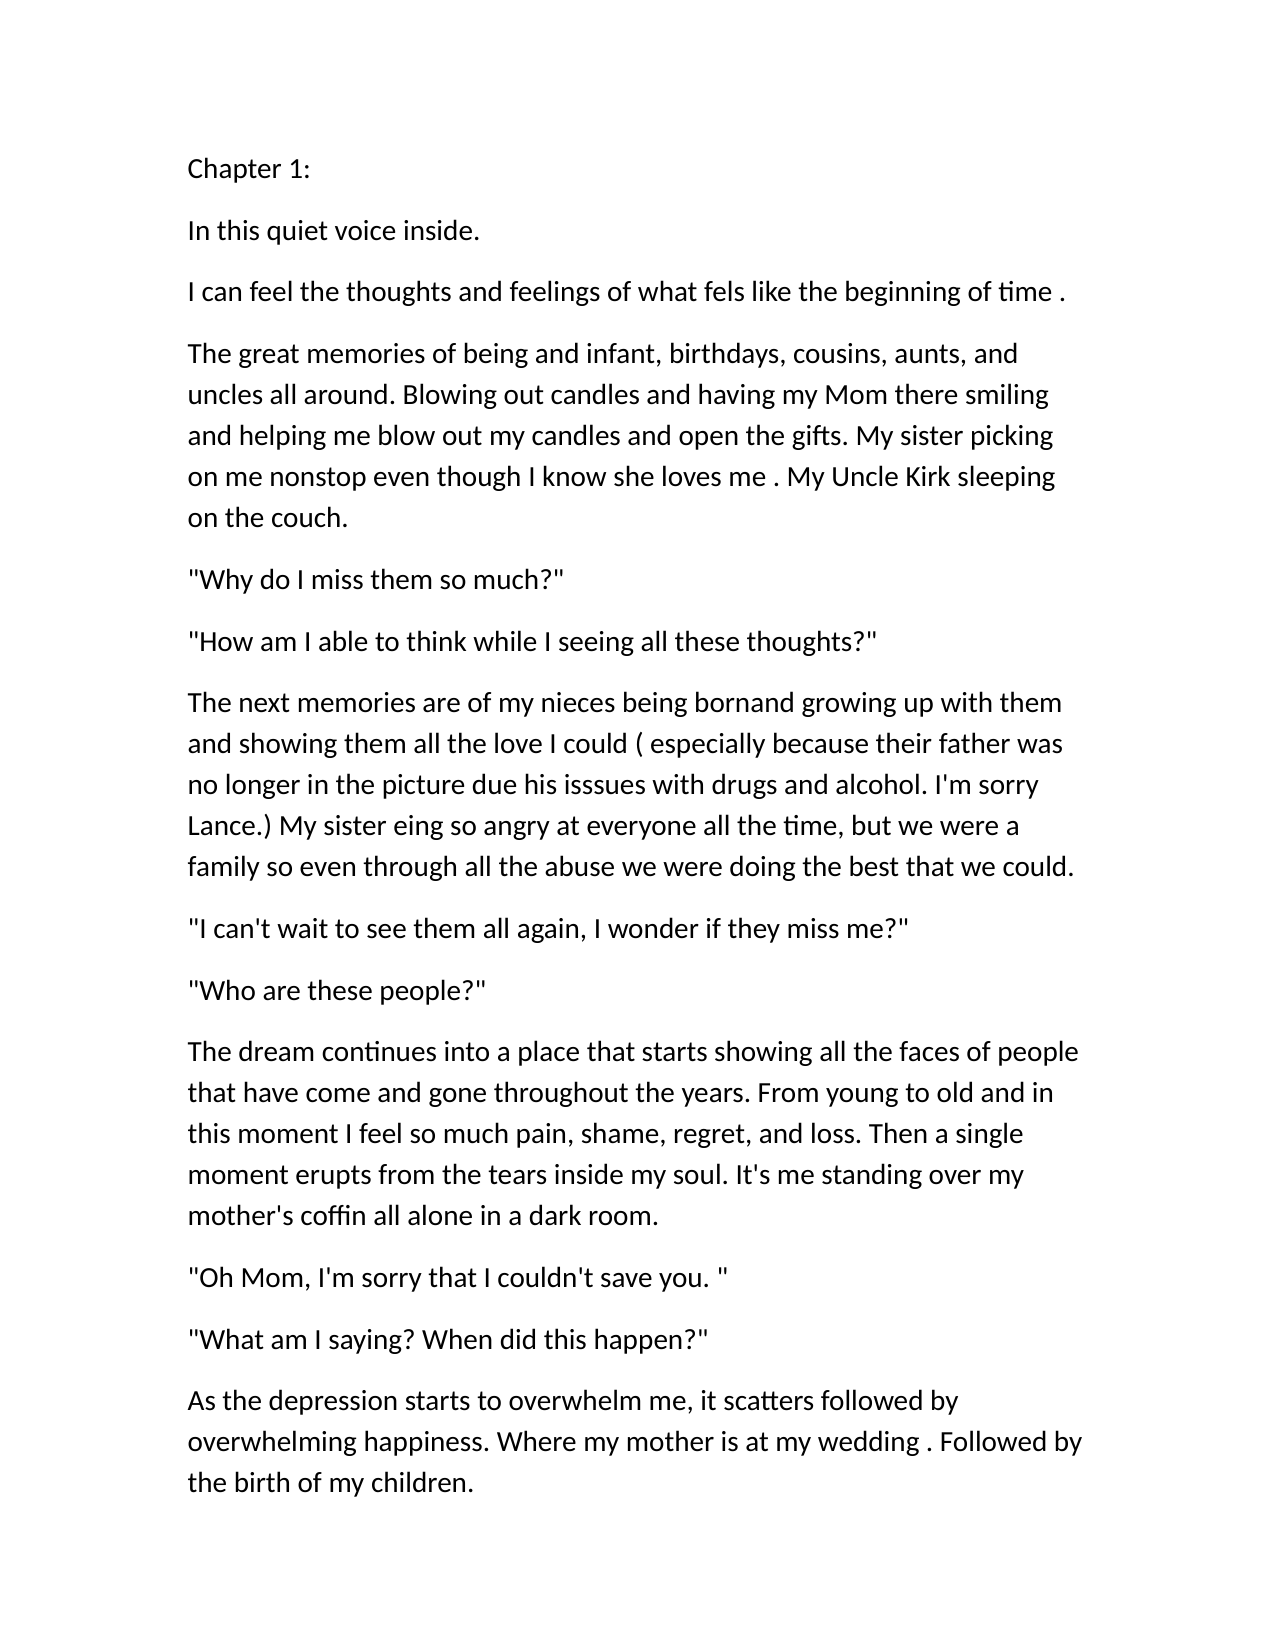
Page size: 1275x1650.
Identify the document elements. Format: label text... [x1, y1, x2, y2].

text "Oh Mom, I'm sorry that I couldn't save you. " [187, 1259, 1087, 1294]
text "I can't wait to see them all again, I wonder if they miss me?" [187, 910, 1087, 946]
text The great memories of being and infant, birthdays, cousins, aunts, and uncles all around. Blowing out candles and having my Mom there smiling and helping me blow out my candles and open the gifts. My sister picking on me nonstop even though I know she loves me . My Uncle Kirk sleeping on the couch. [187, 335, 1087, 535]
text I can feel the thoughts and feelings of what fels like the beginning of time . [187, 273, 1087, 309]
text "Who are these people?" [187, 972, 1087, 1007]
text "Why do I miss them so much?" [187, 561, 1087, 596]
text "What am I saying? When did this happen?" [187, 1321, 1087, 1356]
text The dream continues into a place that starts showing all the faces of people that have come and gone throughout the years. From young to old and in this moment I feel so much pain, shame, regret, and loss. Then a single moment erupts from the tears inside my soul. It's me standing over my mother's coffin all alone in a dark room. [187, 1033, 1087, 1233]
text As the depression starts to overwhelm me, it scatters followed by overwhelming happiness. Where my mother is at my wedding . Followed by the birth of my children. [187, 1382, 1087, 1500]
text "How am I able to think while I seeing all these thoughts?" [187, 623, 1087, 658]
text Chapter 1: [187, 150, 1087, 186]
text In this quiet voice inside. [187, 212, 1087, 247]
text The next memories are of my nieces being bornand growing up with them and showing them all the love I could ( especially because their father was no longer in the picture due his isssues with drugs and alcohol. I'm sorry Lance.) My sister eing so angry at everyone all the time, but we were a family so even through all the abuse we were doing the best that we could. [187, 684, 1087, 884]
